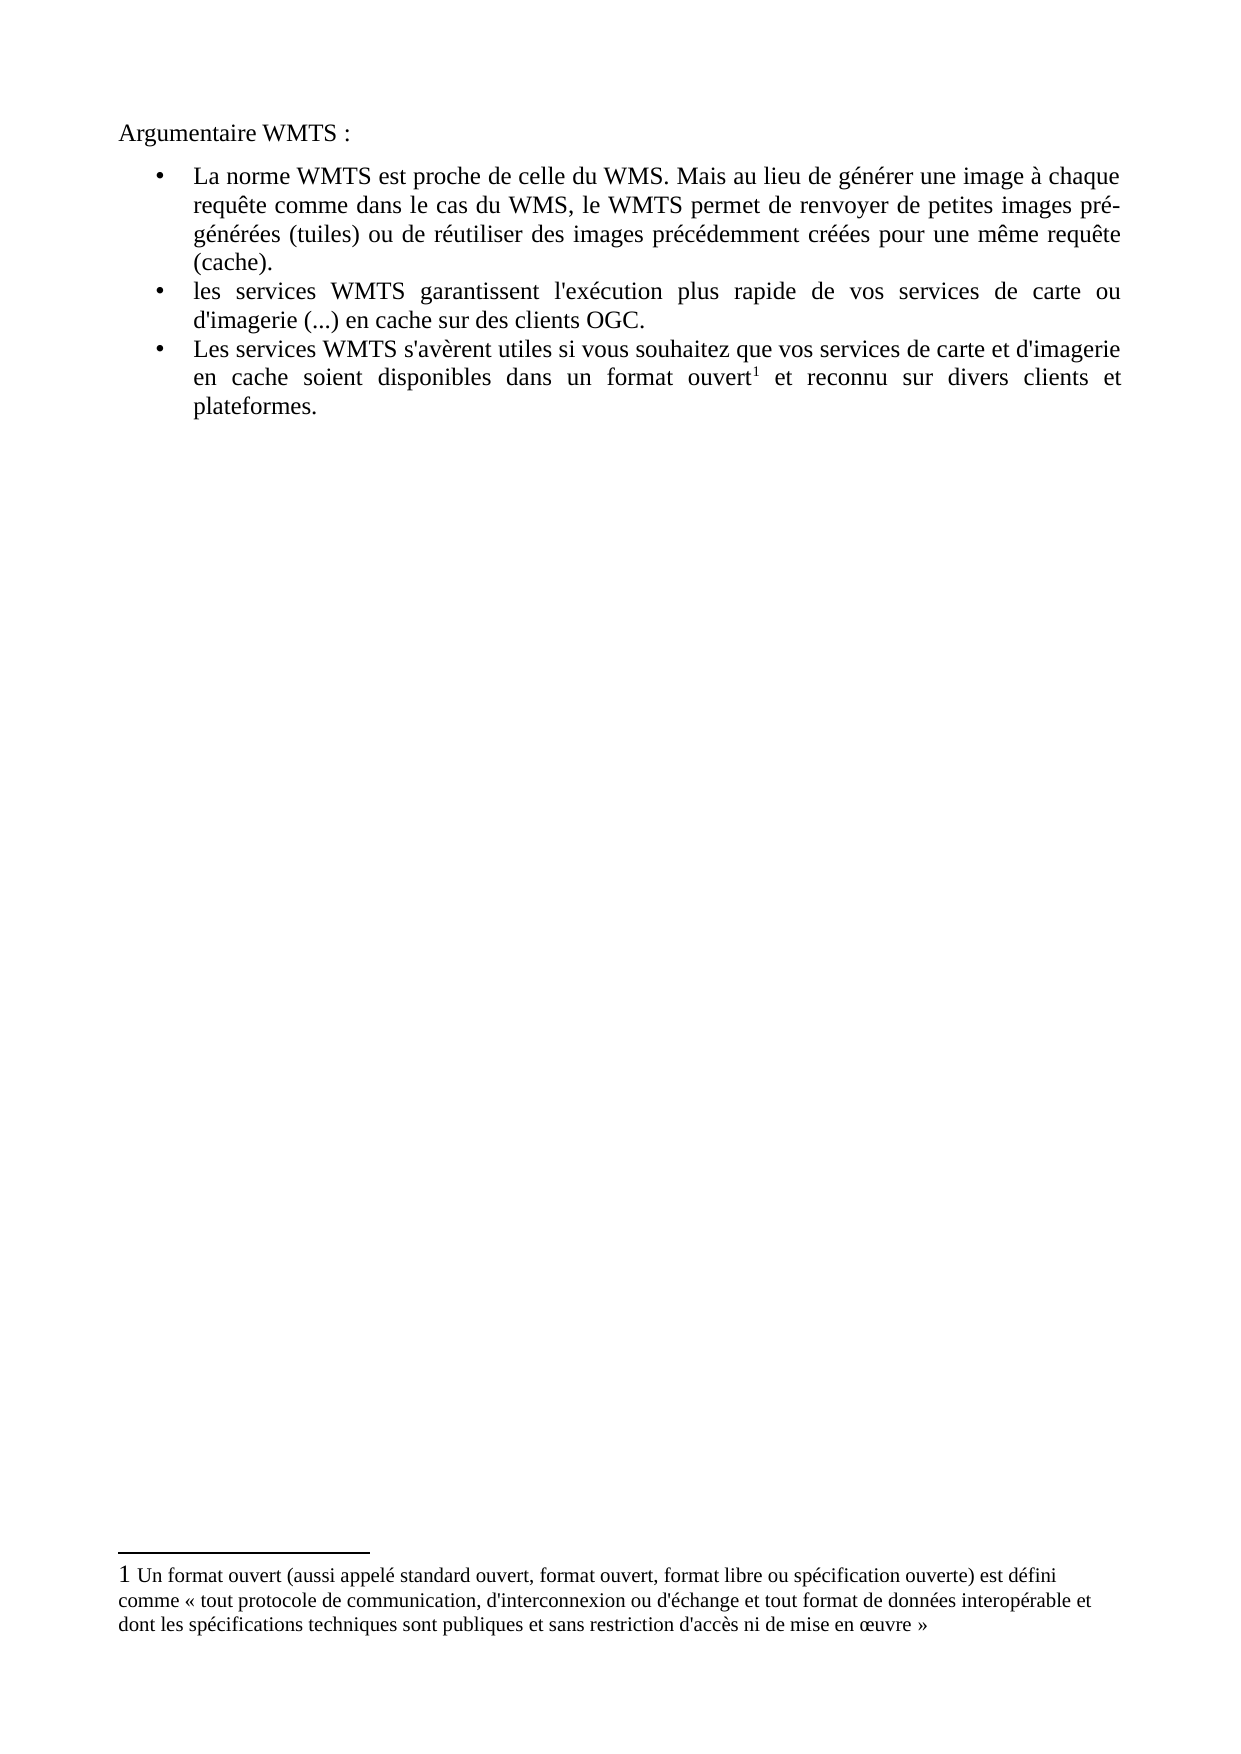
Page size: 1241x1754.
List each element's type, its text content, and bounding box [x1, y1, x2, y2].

list Les services WMTS s'avèrent utiles si vous souhaitez que vos services de carte et d'imagerie en cache soient disponibles dans un format ouvert et reconnu sur divers clients et plateformes. [156, 334, 1122, 420]
list La norme WMTS est proche de celle du WMS. Mais au lieu de générer une image à chaque requête comme dans le cas du WMS, le WMTS permet de renvoyer de petites images pré-générées (tuiles) ou de réutiliser des images précédemment créées pour une même requête (cache). [156, 161, 1122, 276]
text Argumentaire WMTS : [118, 118, 1122, 147]
list Un format ouvert (aussi appelé standard ouvert, format ouvert, format libre ou spécification ouverte) est défini comme « tout protocole de communication, d'interconnexion ou d'échange et tout format de données interopérable et dont les spécifications techniques sont publiques et sans restriction d'accès ni de mise en œuvre » [118, 1559, 1122, 1636]
list les services WMTS garantissent l'exécution plus rapide de vos services de carte ou d'imagerie (...) en cache sur des clients OGC. [156, 276, 1122, 334]
